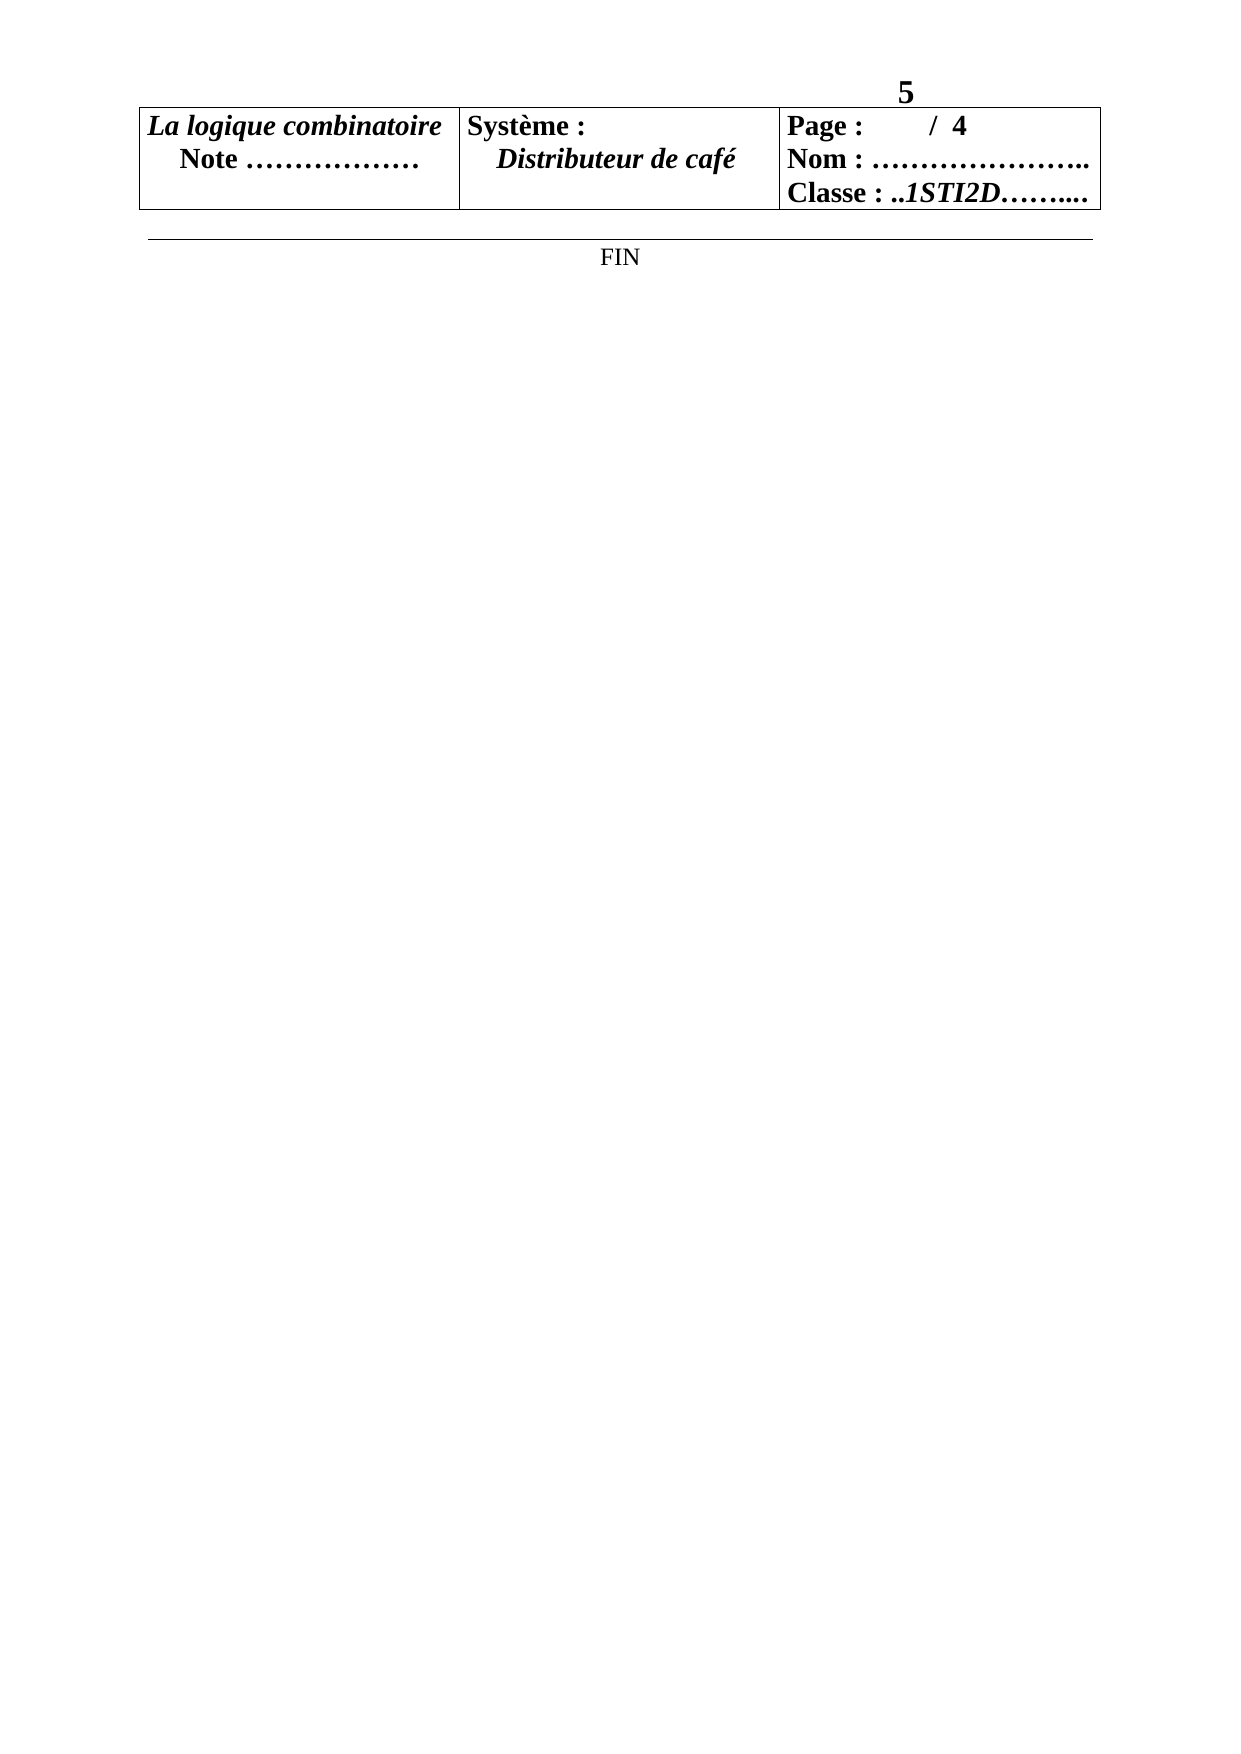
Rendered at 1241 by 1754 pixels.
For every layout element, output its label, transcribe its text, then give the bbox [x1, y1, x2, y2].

text FIN [148, 240, 1093, 270]
